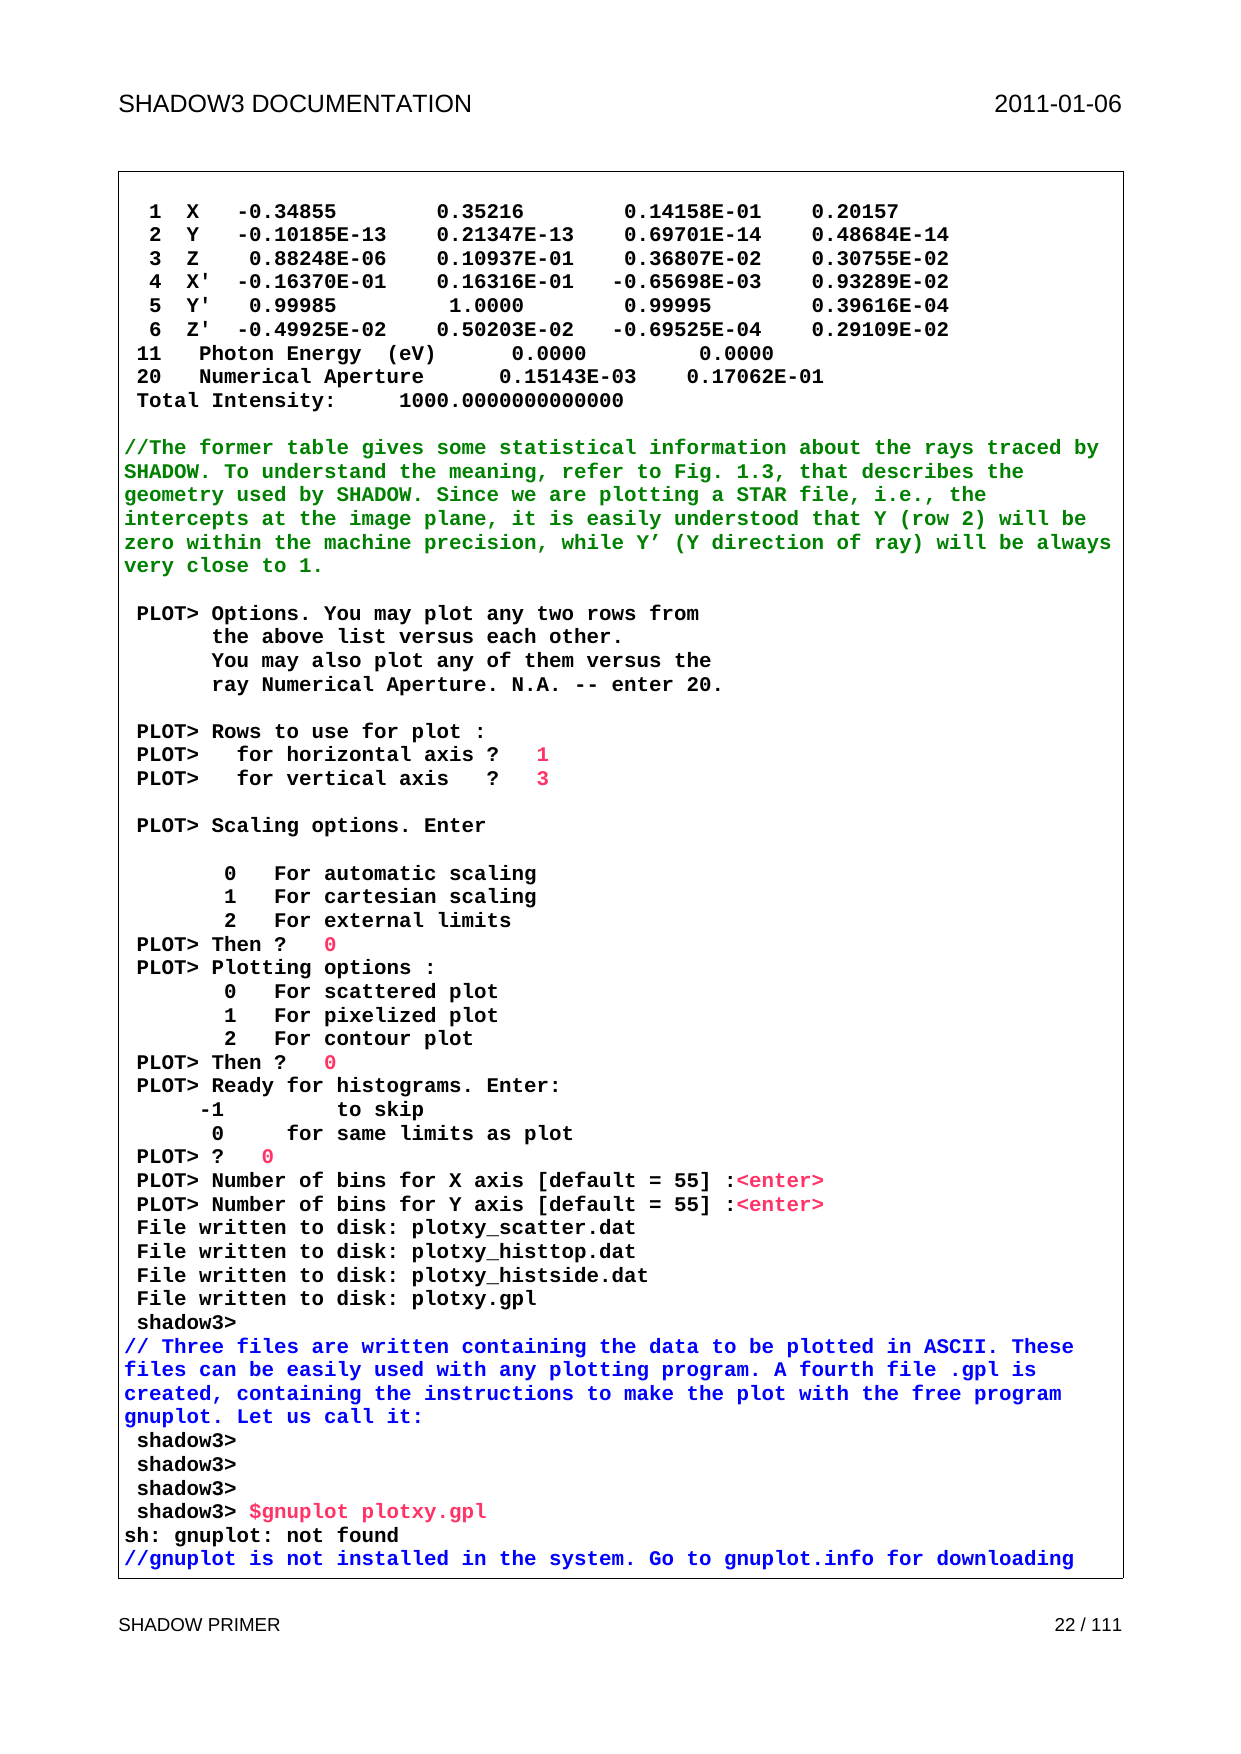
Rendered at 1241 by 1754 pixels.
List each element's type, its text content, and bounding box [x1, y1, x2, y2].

table_cell 1 X -0.34855 0.35216 0.14158E-01 0.20157 2 Y -0.10185E-13 0.21347E-13 0.69701E-14 0.48684E-14 3 Z 0.88248E-06 0.10937E-01 0.36807E-02 0.30755E-02 4 X' -0.16370E-01 0.16316E-01 -0.65698E-03 0.93289E-02 5 Y' 0.99985 1.0000 0.99995 0.39616E-04 6 Z' -0.49925E-02 0.50203E-02 -0.69525E-04 0.29109E-02 11 Photon Energy (eV) 0.0000 0.0000 20 Numerical Aperture 0.15143E-03 0.17062E-01 Total Intensity: 1000.0000000000000 //The former table gives some statistical information about the rays traced by SHADOW. To understand the meaning, refer to Fig. 1.3, that describes the geometry used by SHADOW. Since we are plotting a STAR file, i.e., the intercepts at the image plane, it is easily understood that Y (row 2) will be zero within the machine precision, while Y’ (Y direction of ray) will be always very close to 1. PLOT> Options. You may plot any two rows from the above list versus each other. You may also plot any of them versus the ray Numerical Aperture. N.A. -- enter 20. PLOT> Rows to use for plot : PLOT> for horizontal axis ? 1 PLOT> for vertical axis ? 3 PLOT> Scaling options. Enter 0 For automatic scaling 1 For cartesian scaling 2 For external limits PLOT> Then ? 0 PLOT> Plotting options : 0 For scattered plot 1 For pixelized plot 2 For contour plot PLOT> Then ? 0 PLOT> Ready for histograms. Enter: -1 to skip 0 for same limits as plot PLOT> ? 0 PLOT> Number of bins for X axis [default = 55] :<enter> PLOT> Number of bins for Y axis [default = 55] :<enter> File written to disk: plotxy_scatter.dat File written to disk: plotxy_histtop.dat File written to disk: plotxy_histside.dat File written to disk: plotxy.gpl shadow3> // Three files are written containing the data to be plotted in ASCII. These files can be easily used with any plotting program. A fourth file .gpl is created, containing the instructions to make the plot with the free program gnuplot. Let us call it: shadow3> shadow3> shadow3> shadow3> $gnuplot plotxy.gpl sh: gnuplot: not found //gnuplot is not installed in the system. Go to gnuplot.info for downloading [119, 172, 1123, 1578]
